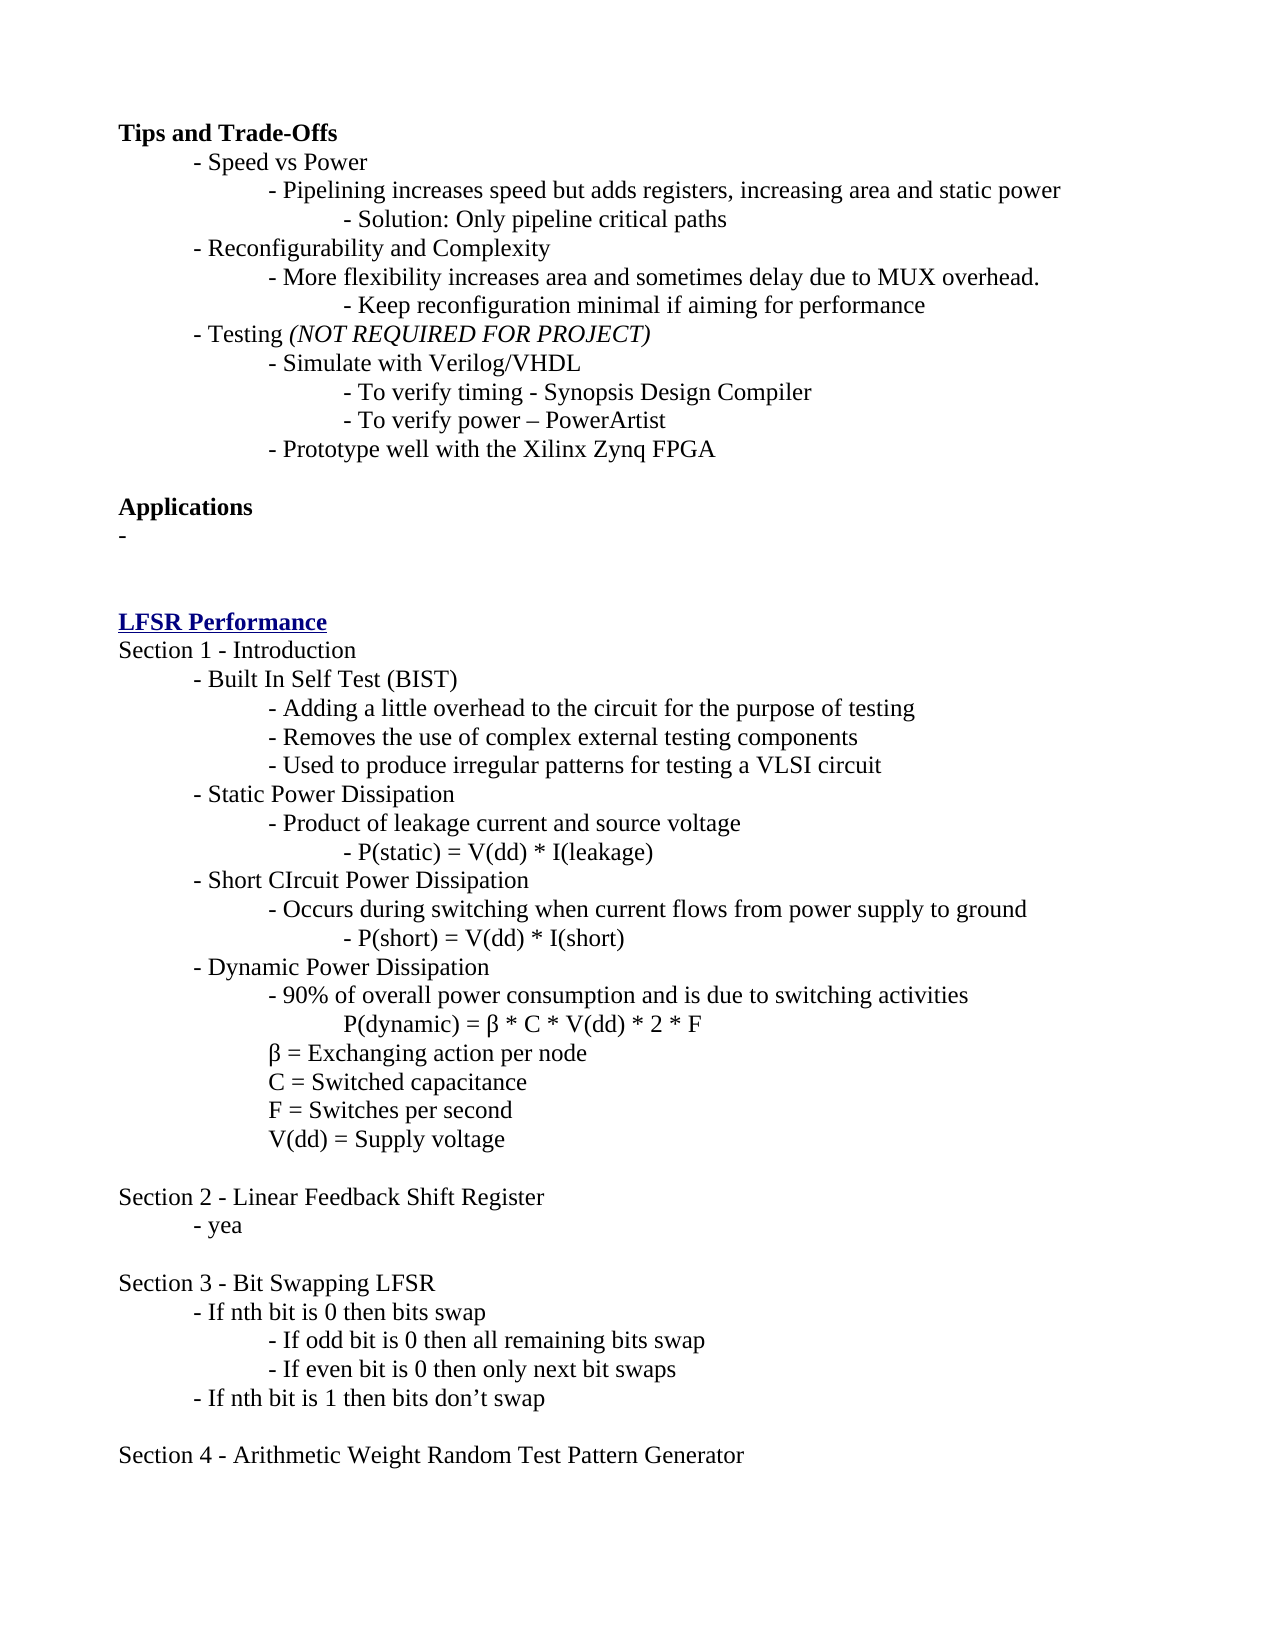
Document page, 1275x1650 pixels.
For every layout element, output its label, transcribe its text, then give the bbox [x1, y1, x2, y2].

text - Occurs during switching when current flows from power supply to ground [118, 894, 1157, 923]
text - Dynamic Power Dissipation [118, 952, 1157, 981]
text - To verify power – PowerArtist [118, 406, 1157, 434]
text - Prototype well with the Xilinx Zynq FPGA [118, 434, 1157, 463]
text - If even bit is 0 then only next bit swaps [118, 1354, 1157, 1383]
text - Speed vs Power [118, 147, 1157, 176]
text F = Switches per second [118, 1096, 1157, 1124]
text Applications [118, 492, 1157, 521]
text - Used to produce irregular patterns for testing a VLSI circuit [118, 751, 1157, 779]
text V(dd) = Supply voltage [118, 1124, 1157, 1153]
text Section 2 - Linear Feedback Shift Register [118, 1182, 1157, 1211]
text - P(static) = V(dd) * I(leakage) [118, 837, 1157, 866]
text - Pipelining increases speed but adds registers, increasing area and static power [118, 176, 1157, 204]
text - If nth bit is 0 then bits swap [118, 1297, 1157, 1326]
text Section 3 - Bit Swapping LFSR [118, 1268, 1157, 1297]
text - Keep reconfiguration minimal if aiming for performance [118, 291, 1157, 319]
text - If nth bit is 1 then bits don’t swap [118, 1383, 1157, 1412]
text Section 1 - Introduction [118, 636, 1157, 664]
text - Short CIrcuit Power Dissipation [118, 866, 1157, 894]
text - To verify timing - Synopsis Design Compiler [118, 377, 1157, 406]
text - Adding a little overhead to the circuit for the purpose of testing [118, 693, 1157, 722]
text - yea [118, 1211, 1157, 1239]
text C = Switched capacitance [118, 1067, 1157, 1096]
text Section 4 - Arithmetic Weight Random Test Pattern Generator [118, 1441, 1157, 1469]
text - Product of leakage current and source voltage [118, 808, 1157, 837]
text - More flexibility increases area and sometimes delay due to MUX overhead. [118, 262, 1157, 291]
text - P(short) = V(dd) * I(short) [118, 923, 1157, 952]
text - Solution: Only pipeline critical paths [118, 204, 1157, 233]
text P(dynamic) = β * C * V(dd) * 2 * F [118, 1009, 1157, 1038]
text - Testing (NOT REQUIRED FOR PROJECT) [118, 319, 1157, 348]
text - Removes the use of complex external testing components [118, 722, 1157, 751]
text β = Exchanging action per node [118, 1038, 1157, 1067]
text - [118, 521, 1157, 549]
text - Reconfigurability and Complexity [118, 233, 1157, 262]
text LFSR Performance [118, 607, 1157, 636]
text - If odd bit is 0 then all remaining bits swap [118, 1326, 1157, 1354]
text - Static Power Dissipation [118, 779, 1157, 808]
text - Built In Self Test (BIST) [118, 664, 1157, 693]
text Tips and Trade-Offs [118, 118, 1157, 147]
text - 90% of overall power consumption and is due to switching activities [118, 981, 1157, 1009]
text - Simulate with Verilog/VHDL [118, 348, 1157, 377]
